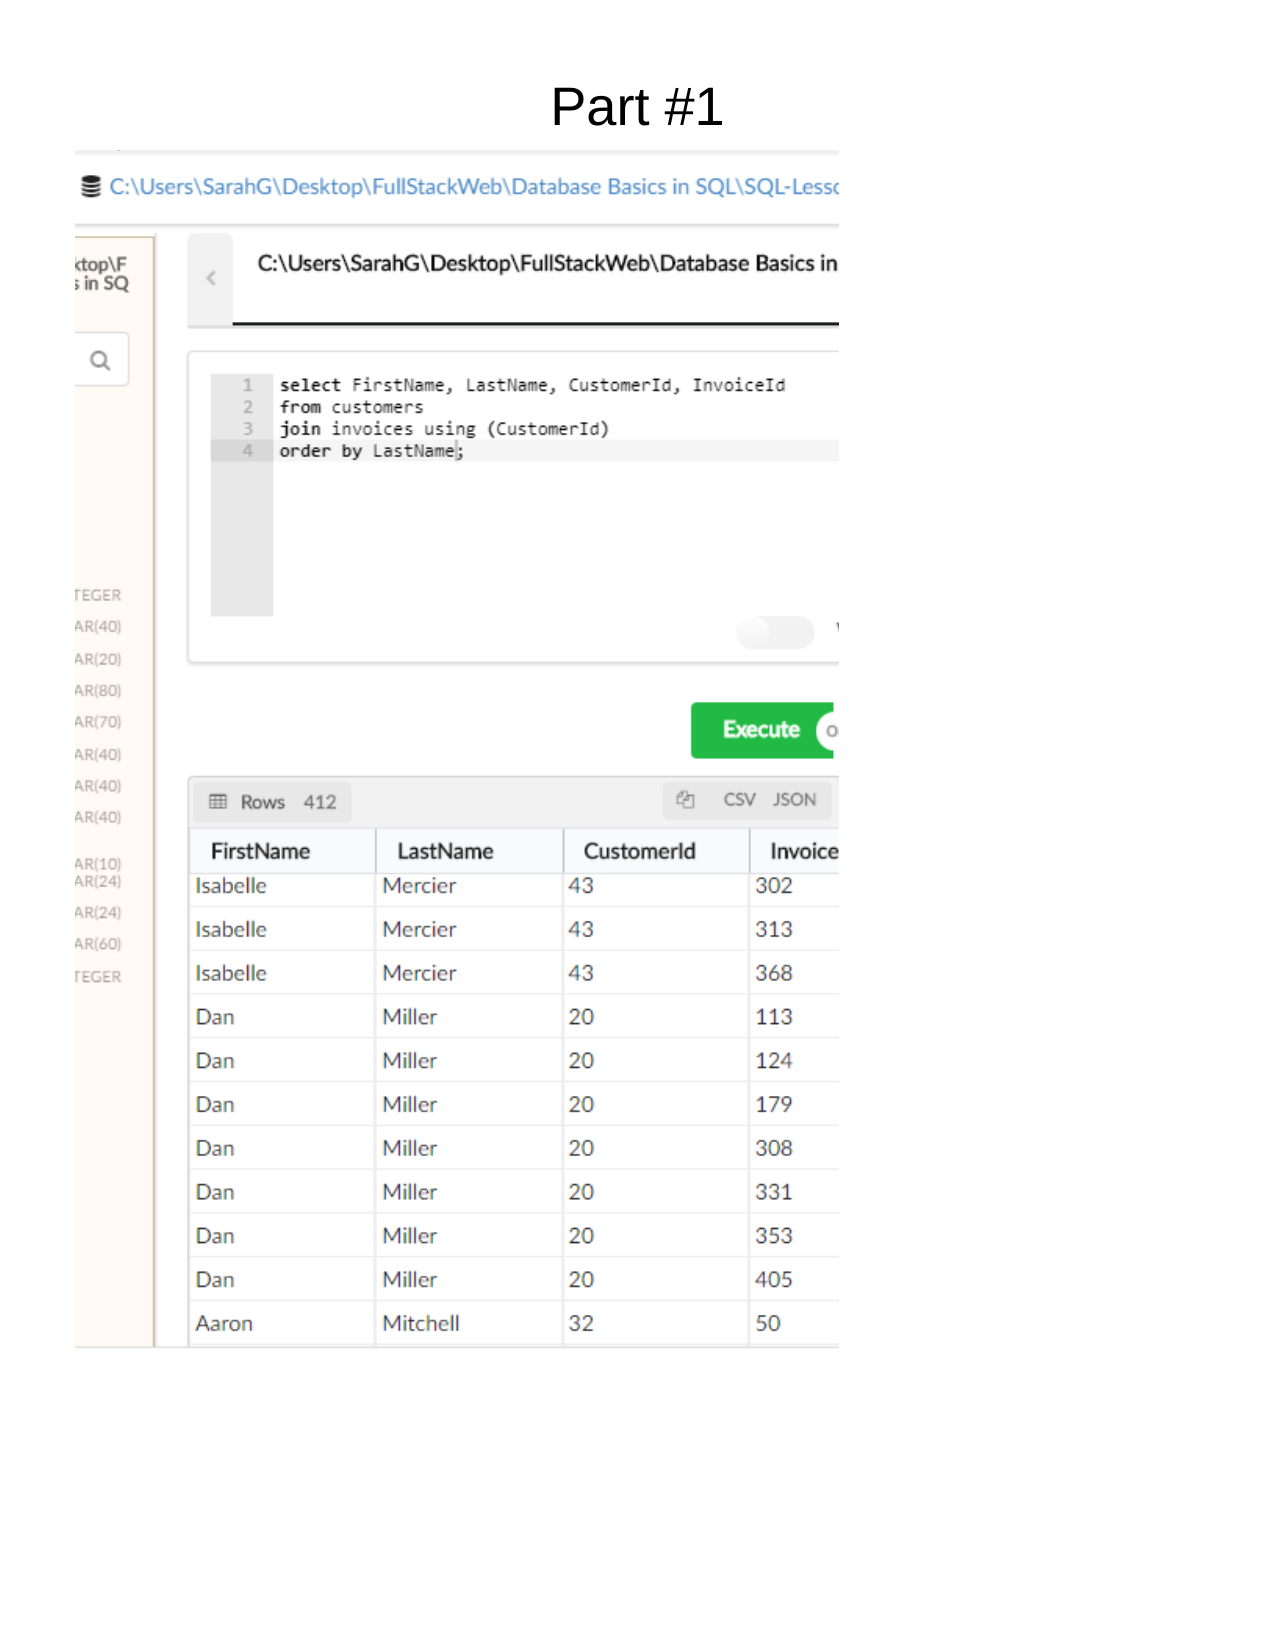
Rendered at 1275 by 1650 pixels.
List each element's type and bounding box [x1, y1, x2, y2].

picture [75, 150, 839, 1364]
